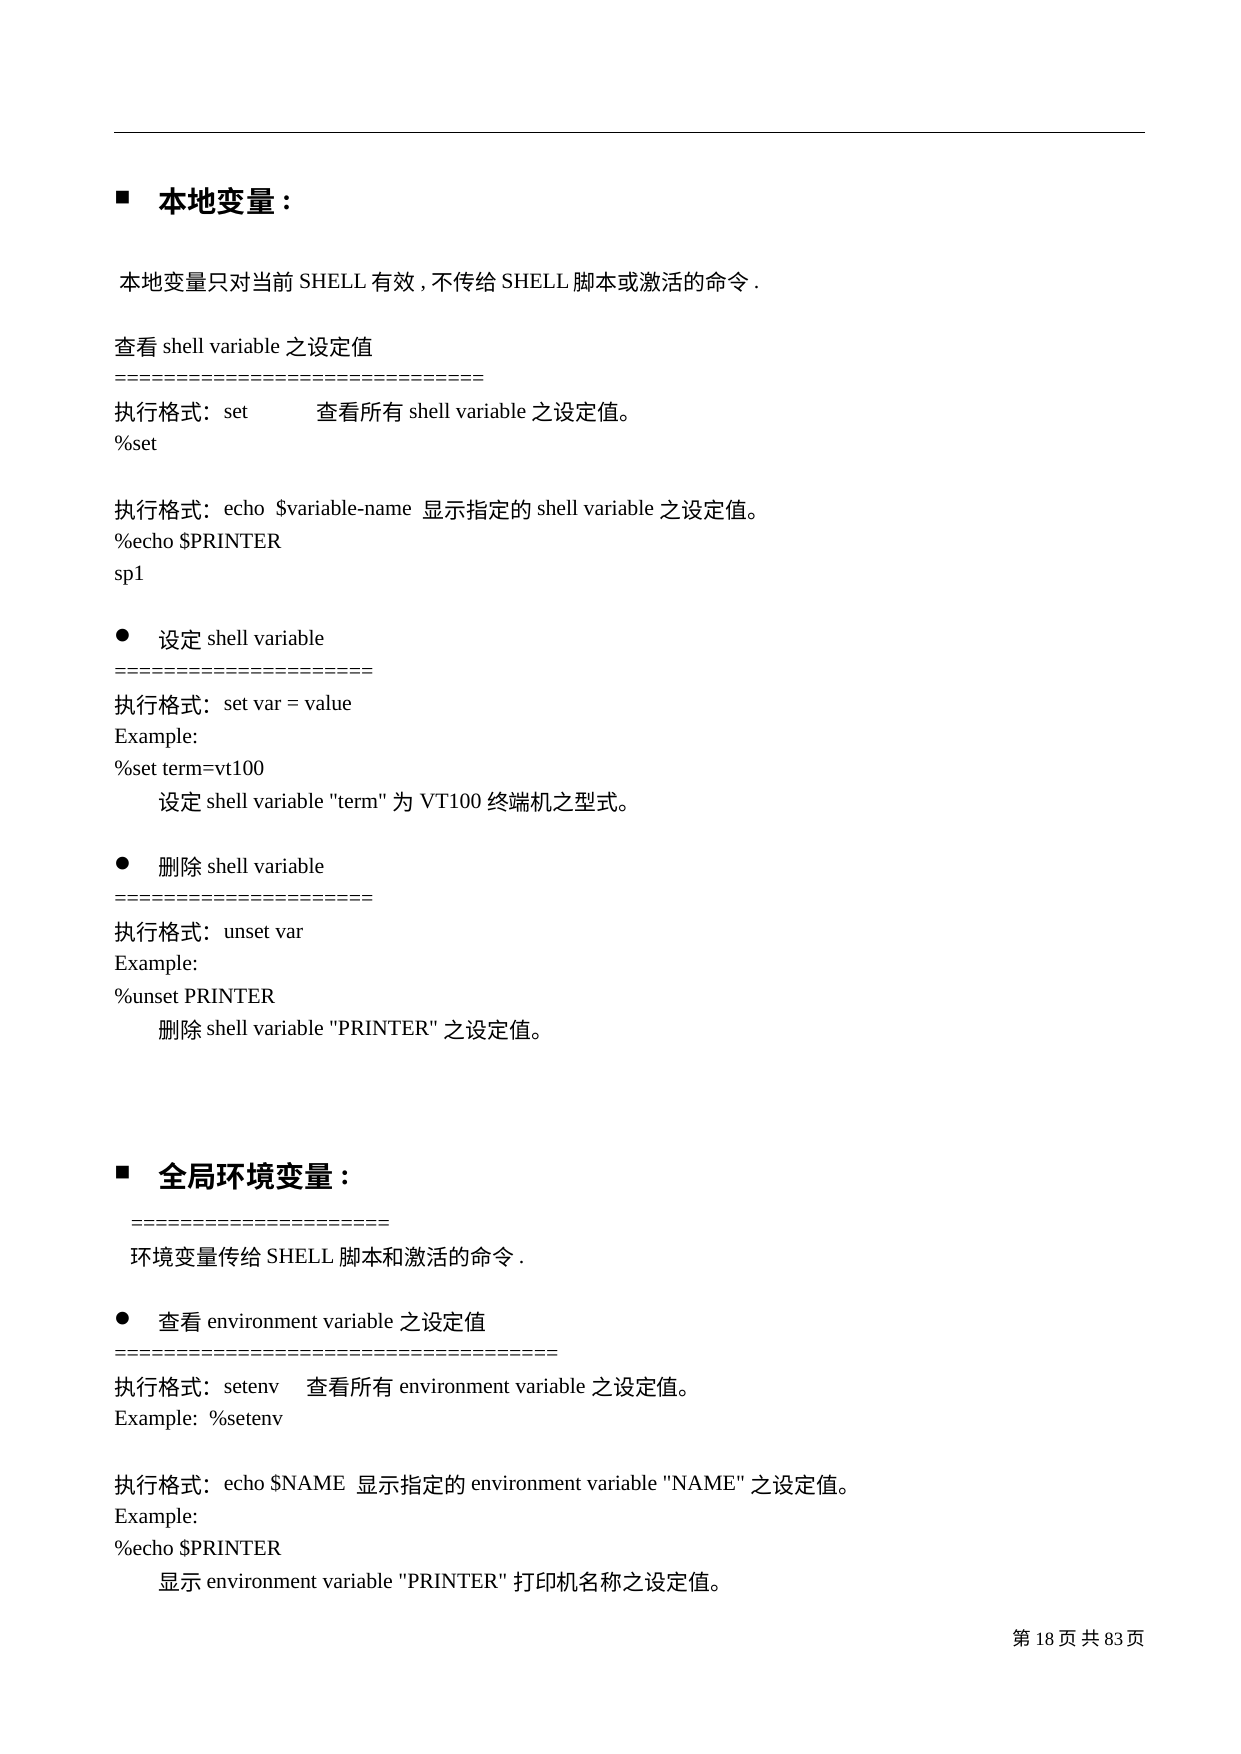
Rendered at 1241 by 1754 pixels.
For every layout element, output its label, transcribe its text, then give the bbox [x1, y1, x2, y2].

text 环境变量传给SHELL 脚本和激活的命令 . [114, 1234, 1145, 1267]
text sp1 [114, 552, 1145, 584]
text 设定 shell variable "term" 为 VT100 终端机之型式。 [114, 779, 1145, 812]
list 设定 shell variable [114, 617, 1145, 649]
text 执行格式：unset var [114, 909, 1145, 942]
text %echo $PRINTER [114, 1527, 1145, 1559]
text ===================== [114, 877, 1145, 909]
text %set [114, 422, 1145, 454]
text 执行格式：setenv 查看所有 environment variable 之设定值。 [114, 1364, 1145, 1397]
text ============================== [114, 357, 1145, 389]
text ==================================== [114, 1332, 1145, 1364]
text %echo $PRINTER [114, 519, 1145, 552]
text Example: [114, 942, 1145, 974]
text ===================== [114, 1202, 1145, 1234]
text 执行格式：echo $NAME 显示指定的 environment variable "NAME" 之设定值。 [114, 1462, 1145, 1494]
text 查看 shell variable 之设定值 [114, 324, 1145, 357]
text Example: [114, 1494, 1145, 1527]
text %unset PRINTER [114, 974, 1145, 1007]
text 执行格式：set 查看所有 shell variable 之设定值。 [114, 389, 1145, 422]
text 执行格式：set var = value [114, 682, 1145, 714]
text Example: [114, 714, 1145, 747]
text ===================== [114, 649, 1145, 682]
text 显示 environment variable "PRINTER" 打印机名称之设定值。 [114, 1559, 1145, 1592]
list 删除 shell variable [114, 844, 1145, 877]
text %set term=vt100 [114, 747, 1145, 779]
text 执行格式：echo $variable-name 显示指定的 shell variable 之设定值。 [114, 487, 1145, 519]
list 本地变量 : [114, 162, 1145, 227]
list 全局环境变量 : [114, 1137, 1145, 1202]
list 查看 environment variable 之设定值 [114, 1299, 1145, 1332]
text 本地变量只对当前SHELL 有效 , 不传给SHELL脚本或激活的命令 . [114, 259, 1145, 292]
text 删除 shell variable "PRINTER" 之设定值。 [114, 1007, 1145, 1039]
text Example: %setenv [114, 1397, 1145, 1429]
